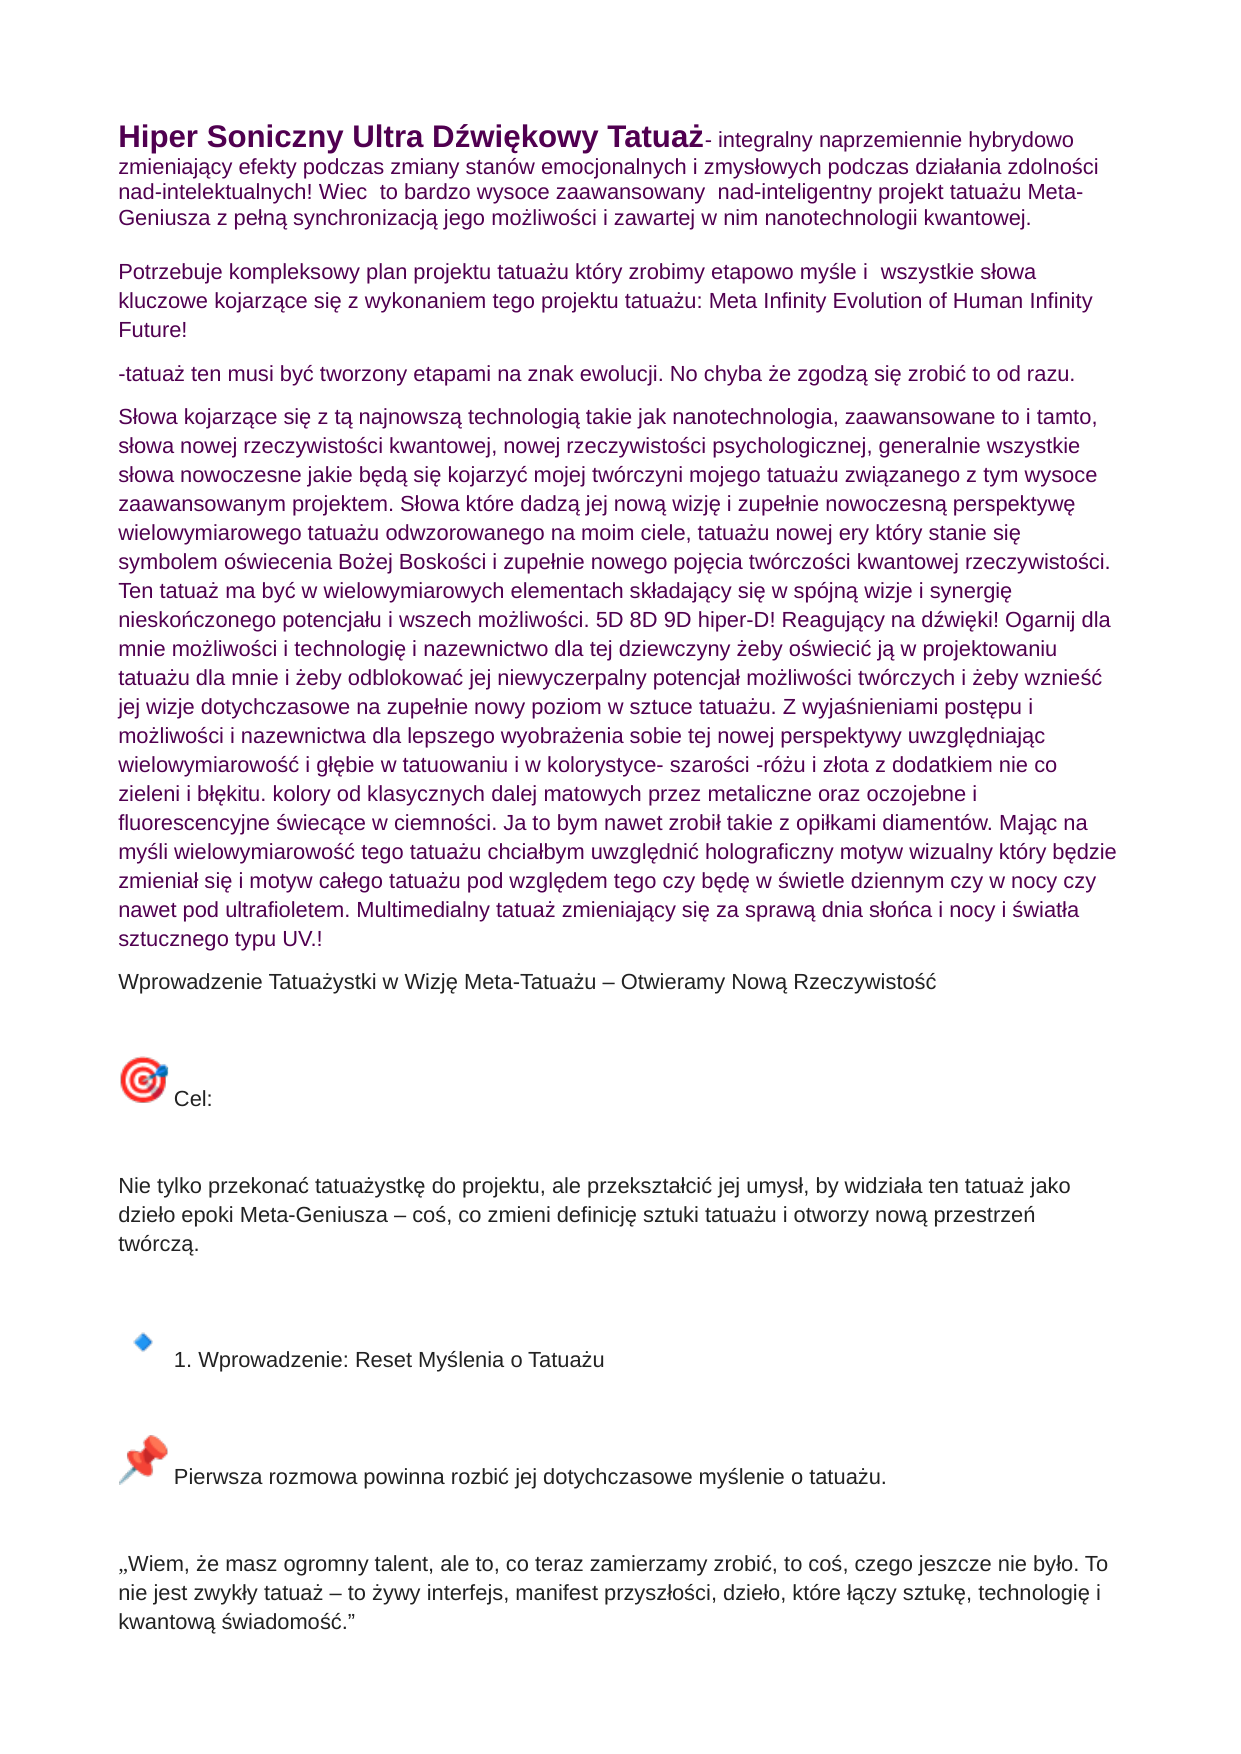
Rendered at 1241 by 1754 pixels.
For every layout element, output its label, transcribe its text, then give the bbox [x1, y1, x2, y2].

text Słowa kojarzące się z tą najnowszą technologią takie jak nanotechnologia, zaawansowane to i tamto, słowa nowej rzeczywistości kwantowej, nowej rzeczywistości psychologicznej, generalnie wszystkie słowa nowoczesne jakie będą się kojarzyć mojej twórczyni mojego tatuażu związanego z tym wysoce zaawansowanym projektem. Słowa które dadzą jej nową wizję i zupełnie nowoczesną perspektywę wielowymiarowego tatuażu odwzorowanego na moim ciele, tatuażu nowej ery który stanie się symbolem oświecenia Bożej Boskości i zupełnie nowego pojęcia twórczości kwantowej rzeczywistości. Ten tatuaż ma być w wielowymiarowych elementach składający się w spójną wizje i synergię nieskończonego potencjału i wszech możliwości. 5D 8D 9D hiper-D! Reagujący na dźwięki! Ogarnij dla mnie możliwości i technologię i nazewnictwo dla tej dziewczyny żeby oświecić ją w projektowaniu tatuażu dla mnie i żeby odblokować jej niewyczerpalny potencjał możliwości twórczych i żeby wznieść jej wizje dotychczasowe na zupełnie nowy poziom w sztuce tatuażu. Z wyjaśnieniami postępu i możliwości i nazewnictwa dla lepszego wyobrażenia sobie tej nowej perspektywy uwzględniając wielowymiarowość i głębie w tatuowaniu i w kolorystyce- szarości -różu i złota z dodatkiem nie co zieleni i błękitu. kolory od klasycznych dalej matowych przez metaliczne oraz oczojebne i fluorescencyjne świecące w ciemności. Ja to bym nawet zrobił takie z opiłkami diamentów. Mając na myśli wielowymiarowość tego tatuażu chciałbym uwzględnić holograficzny motyw wizualny który będzie zmieniał się i motyw całego tatuażu pod względem tego czy będę w świetle dziennym czy w nocy czy nawet pod ultrafioletem. Multimedialny tatuaż zmieniający się za sprawą dnia słońca i nocy i światła sztucznego typu UV.! [118, 404, 1122, 951]
text Nie tylko przekonać tatuażystkę do projektu, ale przekształcić jej umysł, by widziała ten tatuaż jako dzieło epoki Meta-Geniusza – coś, co zmieni definicję sztuki tatuażu i otworzy nową przestrzeń twórczą. [118, 1173, 1122, 1256]
text „Wiem, że masz ogromny talent, ale to, co teraz zamierzamy zrobić, to coś, czego jeszcze nie było. To nie jest zwykły tatuaż – to żywy interfejs, manifest przyszłości, dzieło, które łączy sztukę, technologię i kwantową świadomość.” [118, 1551, 1122, 1634]
picture [118, 1056, 169, 1106]
text Pierwsza rozmowa powinna rozbić jej dotychczasowe myślenie o tatuażu. [118, 1434, 1122, 1489]
text -tatuaż ten musi być tworzony etapami na znak ewolucji. No chyba że zgodzą się zrobić to od razu. [118, 361, 1122, 386]
text Wprowadzenie Tatuażystki w Wizję Meta-Tatuażu – Otwieramy Nową Rzeczywistość [118, 969, 1122, 994]
picture [118, 1434, 169, 1485]
text Hiper Soniczny Ultra Dźwiękowy Tatuaż- integralny naprzemiennie hybrydowo zmieniający efekty podczas zmiany stanów emocjonalnych i zmysłowych podczas działania zdolności nad-intelektualnych! Wiec to bardzo wysoce zaawansowany nad-inteligentny projekt tatuażu Meta-Geniusza z pełną synchronizacją jego możliwości i zawartej w nim nanotechnologii kwantowej. [118, 118, 1122, 230]
text Cel: [118, 1056, 1122, 1111]
text 1. Wprowadzenie: Reset Myślenia o Tatuażu [118, 1318, 1122, 1372]
picture [118, 1317, 169, 1368]
text Potrzebuje kompleksowy plan projektu tatuażu który zrobimy etapowo myśle i wszystkie słowa kluczowe kojarzące się z wykonaniem tego projektu tatuażu: Meta Infinity Evolution of Human Infinity Future! [118, 259, 1122, 342]
